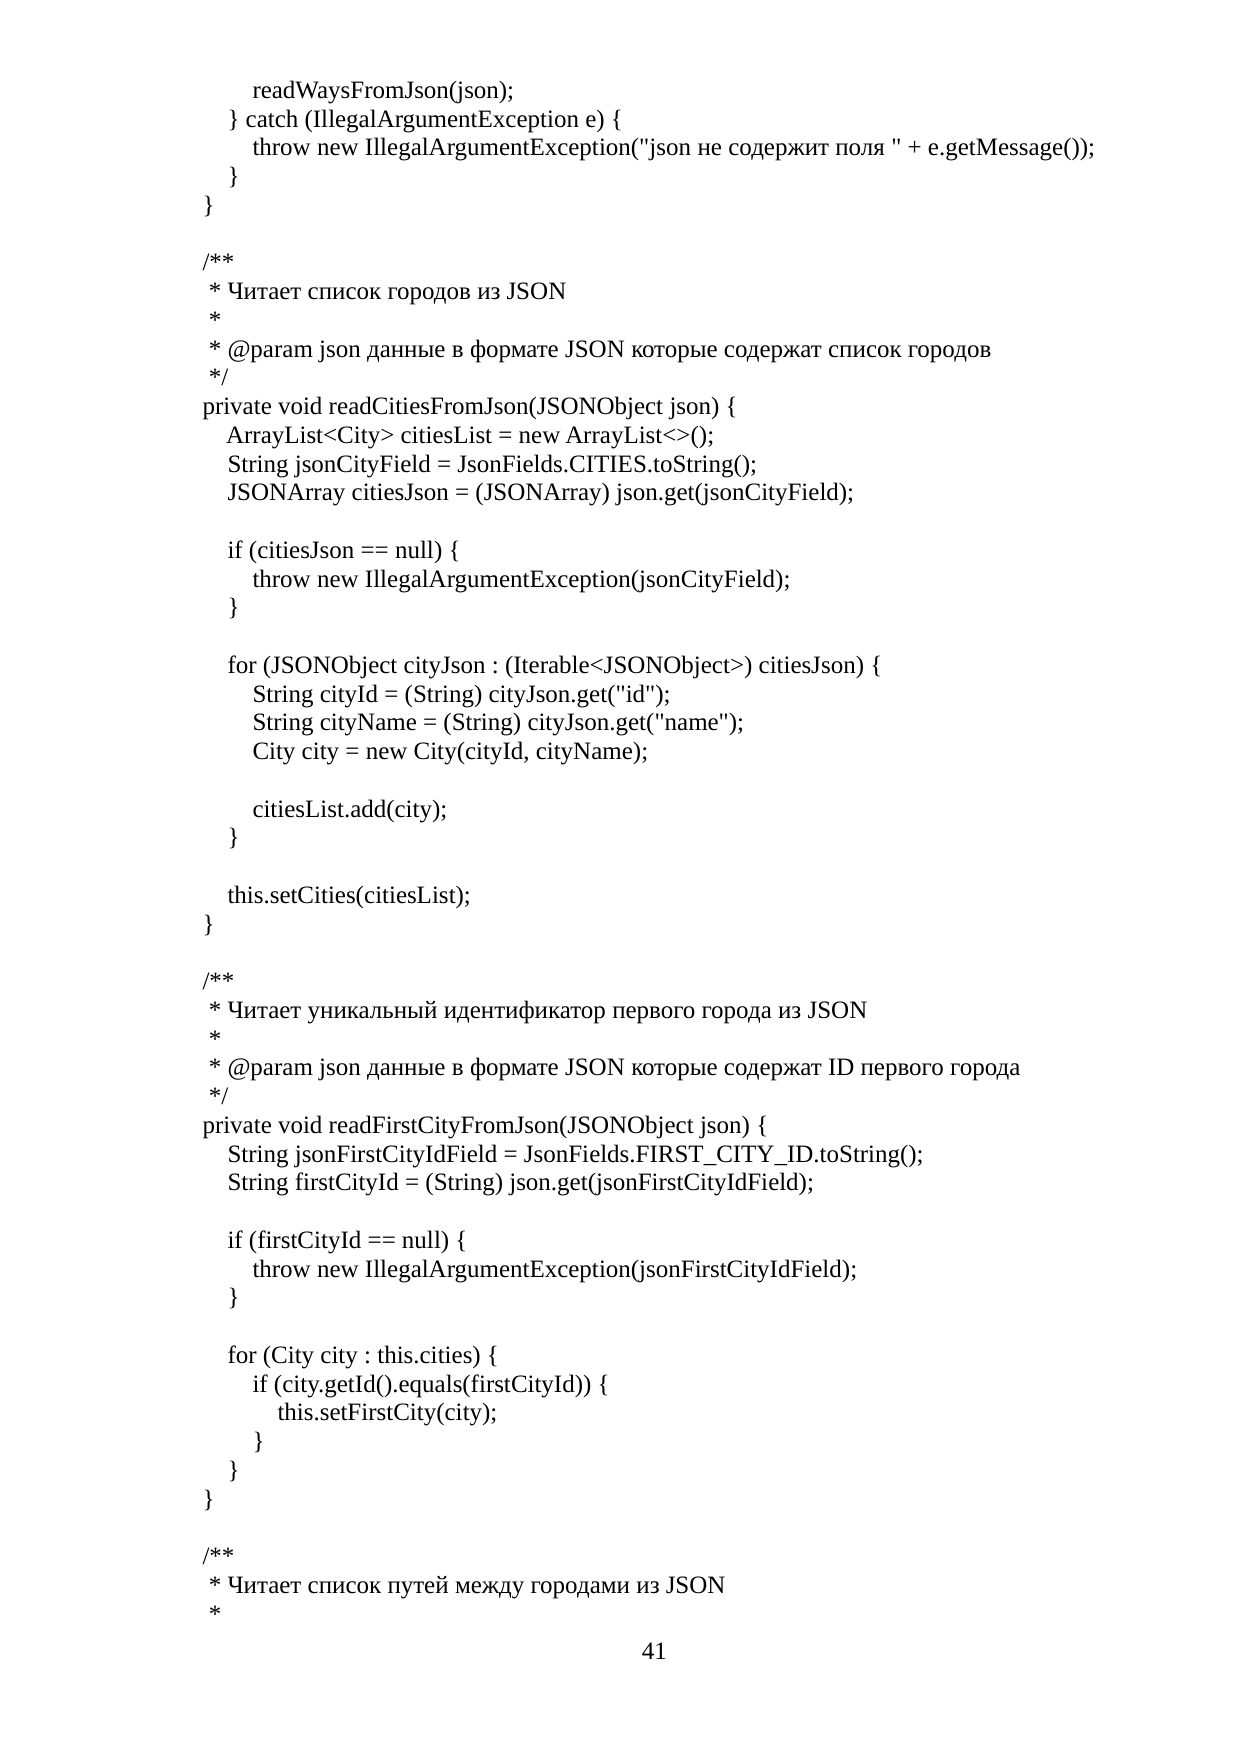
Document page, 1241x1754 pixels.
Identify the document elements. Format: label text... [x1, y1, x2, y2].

text readWaysFromJson(json); } catch (IllegalArgumentException e) { throw new IllegalArgumentException("json не содержит поля " + e.getMessage()); } } /** * Читает список городов из JSON * * @param json данные в формате JSON которые содержат список городов */ private void readCitiesFromJson(JSONObject json) { ArrayList<City> citiesList = new ArrayList<>(); String jsonCityField = JsonFields.CITIES.toString(); JSONArray citiesJson = (JSONArray) json.get(jsonCityField); if (citiesJson == null) { throw new IllegalArgumentException(jsonCityField); } for (JSONObject cityJson : (Iterable<JSONObject>) citiesJson) { String cityId = (String) cityJson.get("id"); String cityName = (String) cityJson.get("name"); City city = new City(cityId, cityName); citiesList.add(city); } this.setCities(citiesList); } /** * Читает уникальный идентификатор первого города из JSON * * @param json данные в формате JSON которые содержат ID первого города */ private void readFirstCityFromJson(JSONObject json) { String jsonFirstCityIdField = JsonFields.FIRST_CITY_ID.toString(); String firstCityId = (String) json.get(jsonFirstCityIdField); if (firstCityId == null) { throw new IllegalArgumentException(jsonFirstCityIdField); } for (City city : this.cities) { if (city.getId().equals(firstCityId)) { this.setFirstCity(city); } } } /** * Читает список путей между городами из JSON * [177, 75, 1152, 1627]
